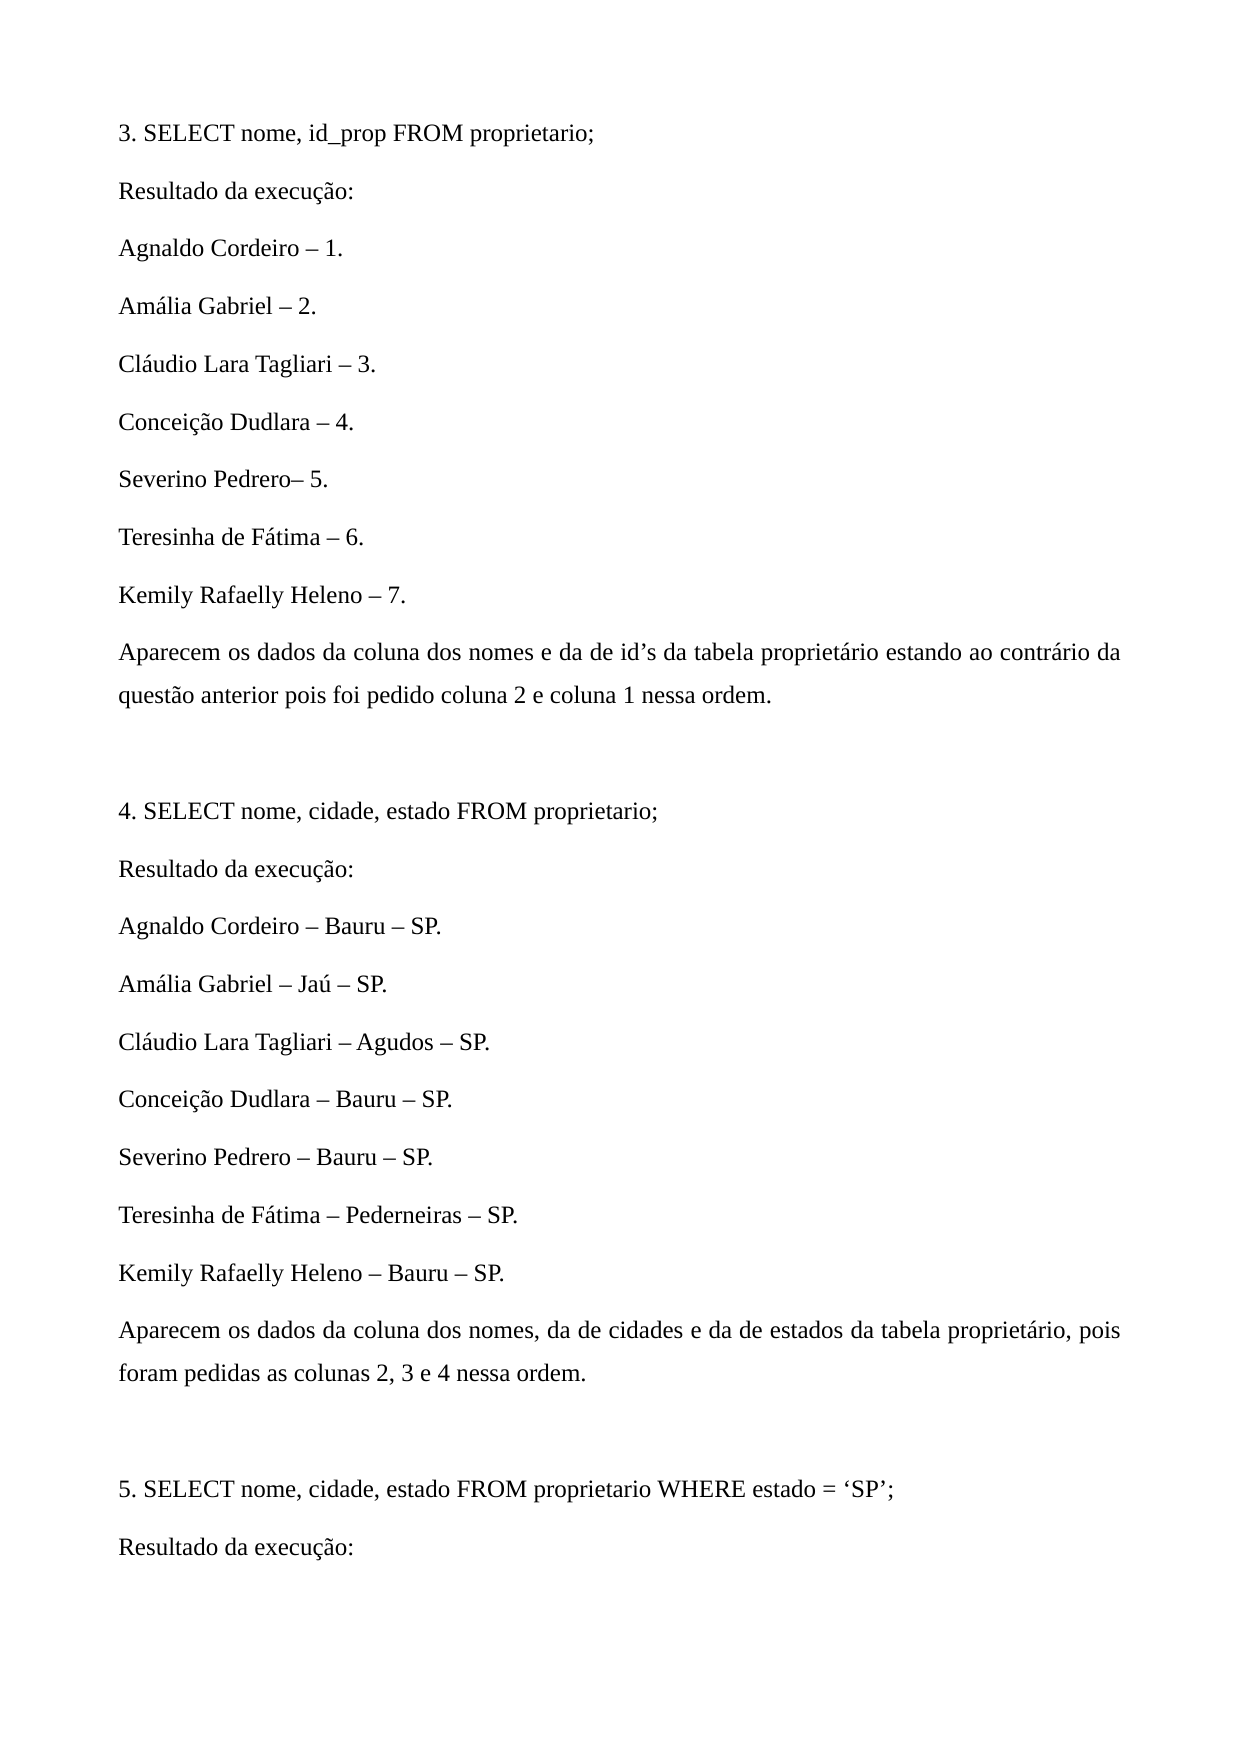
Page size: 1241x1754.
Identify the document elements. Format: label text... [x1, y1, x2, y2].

text Resultado da execução: [118, 1532, 1122, 1560]
text Cláudio Lara Tagliari – Agudos – SP. [118, 1027, 1122, 1056]
text Amália Gabriel – Jaú – SP. [118, 969, 1122, 998]
text Aparecem os dados da coluna dos nomes e da de id’s da tabela proprietário estando ao contrário da questão anterior pois foi pedido coluna 2 e coluna 1 nessa ordem. [118, 637, 1122, 709]
text Amália Gabriel – 2. [118, 291, 1122, 320]
text 4. SELECT nome, cidade, estado FROM proprietario; [118, 796, 1122, 825]
text Resultado da execução: [118, 854, 1122, 882]
text Agnaldo Cordeiro – 1. [118, 233, 1122, 262]
text Resultado da execução: [118, 176, 1122, 204]
text Severino Pedrero – Bauru – SP. [118, 1142, 1122, 1171]
text 3. SELECT nome, id_prop FROM proprietario; [118, 118, 1122, 147]
text Kemily Rafaelly Heleno – Bauru – SP. [118, 1258, 1122, 1286]
text Teresinha de Fátima – 6. [118, 522, 1122, 551]
text Kemily Rafaelly Heleno – 7. [118, 580, 1122, 608]
text Cláudio Lara Tagliari – 3. [118, 349, 1122, 378]
text Teresinha de Fátima – Pederneiras – SP. [118, 1200, 1122, 1229]
text Conceição Dudlara – Bauru – SP. [118, 1084, 1122, 1113]
text Aparecem os dados da coluna dos nomes, da de cidades e da de estados da tabela proprietário, pois foram pedidas as colunas 2, 3 e 4 nessa ordem. [118, 1315, 1122, 1387]
text Severino Pedrero– 5. [118, 464, 1122, 493]
text Agnaldo Cordeiro – Bauru – SP. [118, 911, 1122, 940]
text 5. SELECT nome, cidade, estado FROM proprietario WHERE estado = ‘SP’; [118, 1474, 1122, 1503]
text Conceição Dudlara – 4. [118, 407, 1122, 435]
